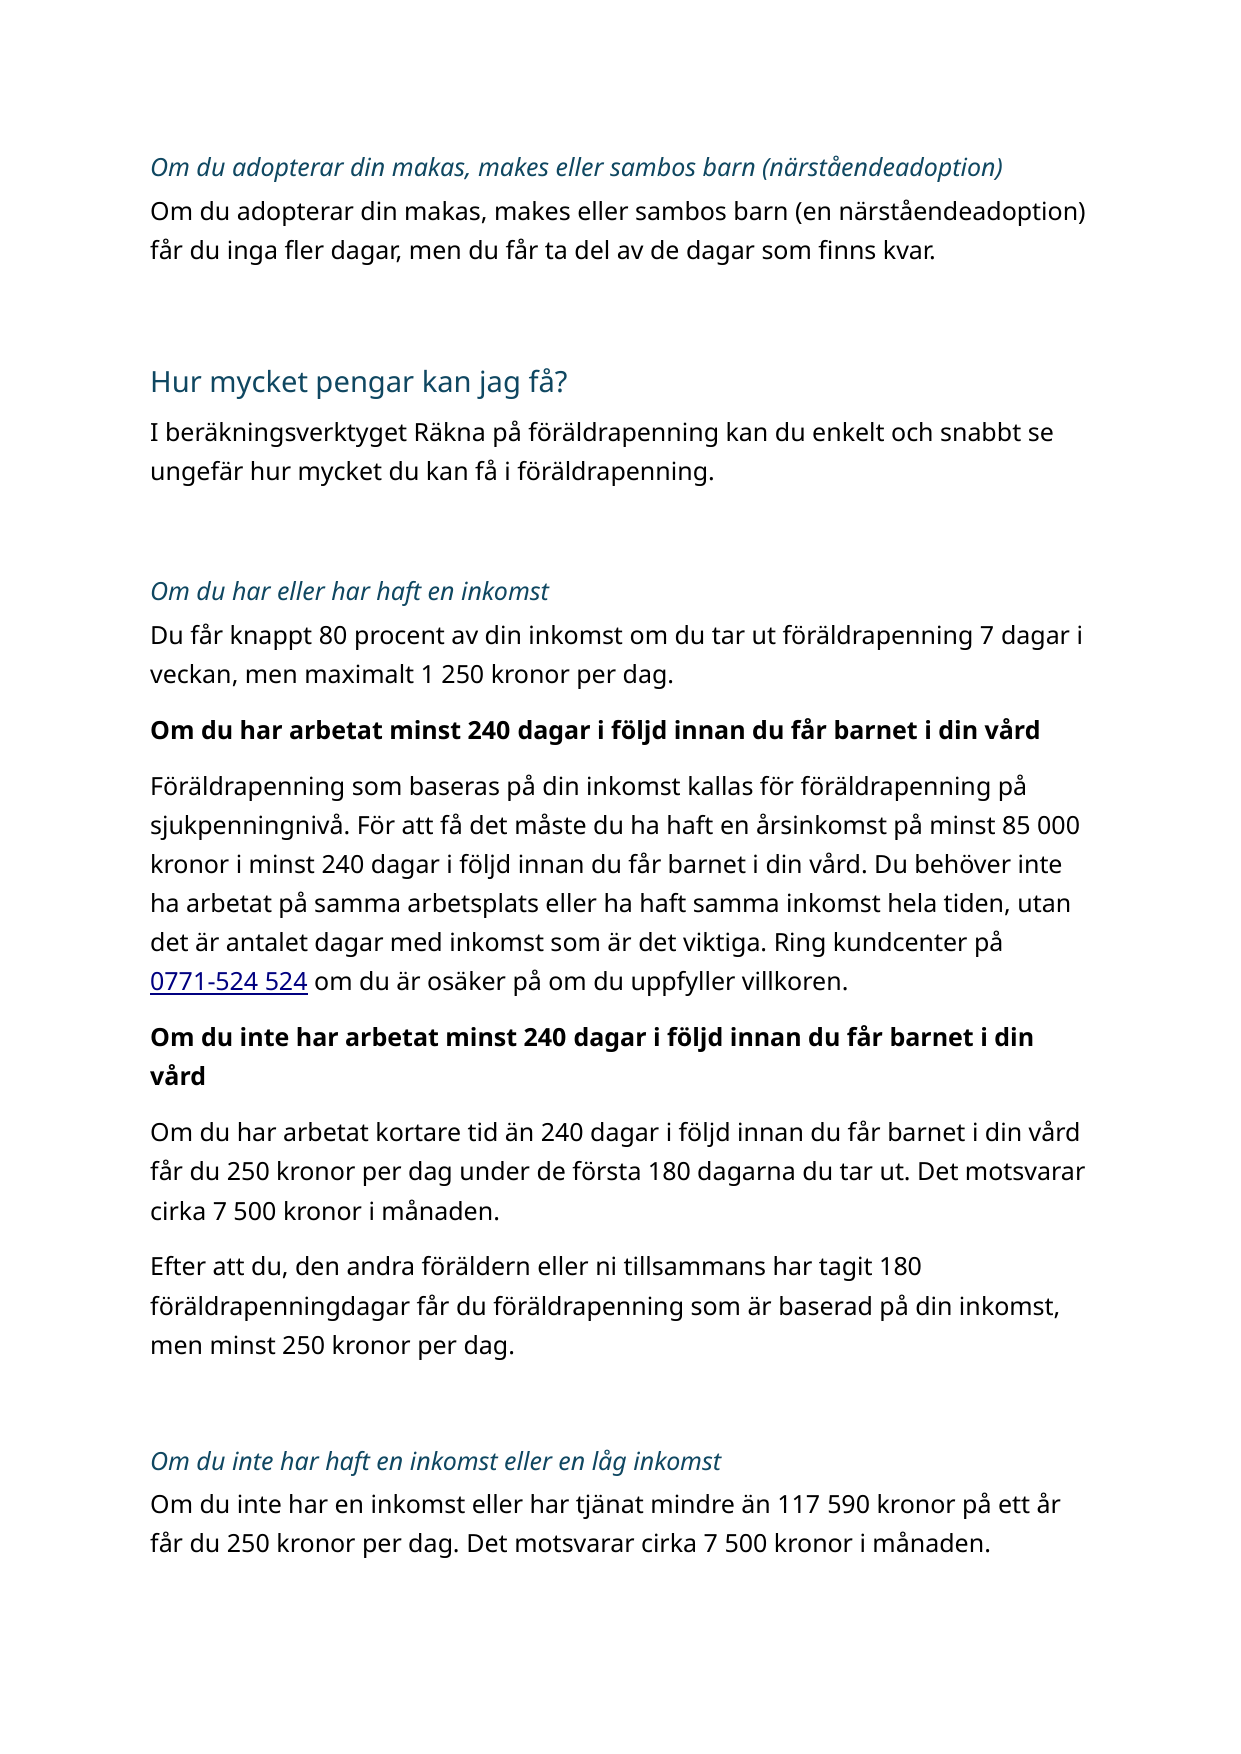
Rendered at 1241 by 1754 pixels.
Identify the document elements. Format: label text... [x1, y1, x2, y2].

text Föräldrapenning som baseras på din inkomst kallas för föräldrapenning på sjukpenningnivå. För att få det måste du ha haft en årsinkomst på minst 85 000 kronor i minst 240 dagar i följd innan du får barnet i din vård. Du behöver inte ha arbetat på samma arbetsplats eller ha haft samma inkomst hela tiden, utan det är antalet dagar med inkomst som är det viktiga. Ring kundcenter på 0771‑524 524 om du är osäker på om du uppfyller villkoren. [150, 768, 1090, 998]
text Om du har arbetat minst 240 dagar i följd innan du får barnet i din vård [150, 712, 1090, 746]
subtitle Om du inte har haft en inkomst eller en låg inkomst [150, 1443, 1090, 1477]
text Om du adopterar din makas, makes eller sambos barn (en närståendeadoption) får du inga fler dagar, men du får ta del av de dagar som finns kvar. [150, 193, 1090, 267]
text I beräkningsverktyget Räkna på föräldrapenning kan du enkelt och snabbt se ungefär hur mycket du kan få i föräldrapenning. [150, 415, 1090, 488]
text Du får knappt 80 procent av din inkomst om du tar ut föräldrapenning 7 dagar i veckan, men maximalt 1 250 kronor per dag. [150, 617, 1090, 691]
subtitle Om du adopterar din makas, makes eller sambos barn (närståendeadoption) [150, 150, 1090, 184]
subtitle Om du har eller har haft en inkomst [150, 574, 1090, 608]
text Om du inte har arbetat minst 240 dagar i följd innan du får barnet i din vård [150, 1020, 1090, 1093]
text Efter att du, den andra föräldern eller ni tillsammans har tagit 180 föräldrapenningdagar får du föräldrapenning som är baserad på din inkomst, men minst 250 kronor per dag. [150, 1249, 1090, 1361]
subtitle Hur mycket pengar kan jag få? [150, 361, 1090, 401]
text Om du har arbetat kortare tid än 240 dagar i följd innan du får barnet i din vård får du 250 kronor per dag under de första 180 dagarna du tar ut. Det motsvarar cirka 7 500 kronor i månaden. [150, 1115, 1090, 1227]
text Om du inte har en inkomst eller har tjänat mindre än 117 590 kronor på ett år får du 250 kronor per dag. Det motsvarar cirka 7 500 kronor i månaden. [150, 1486, 1090, 1560]
